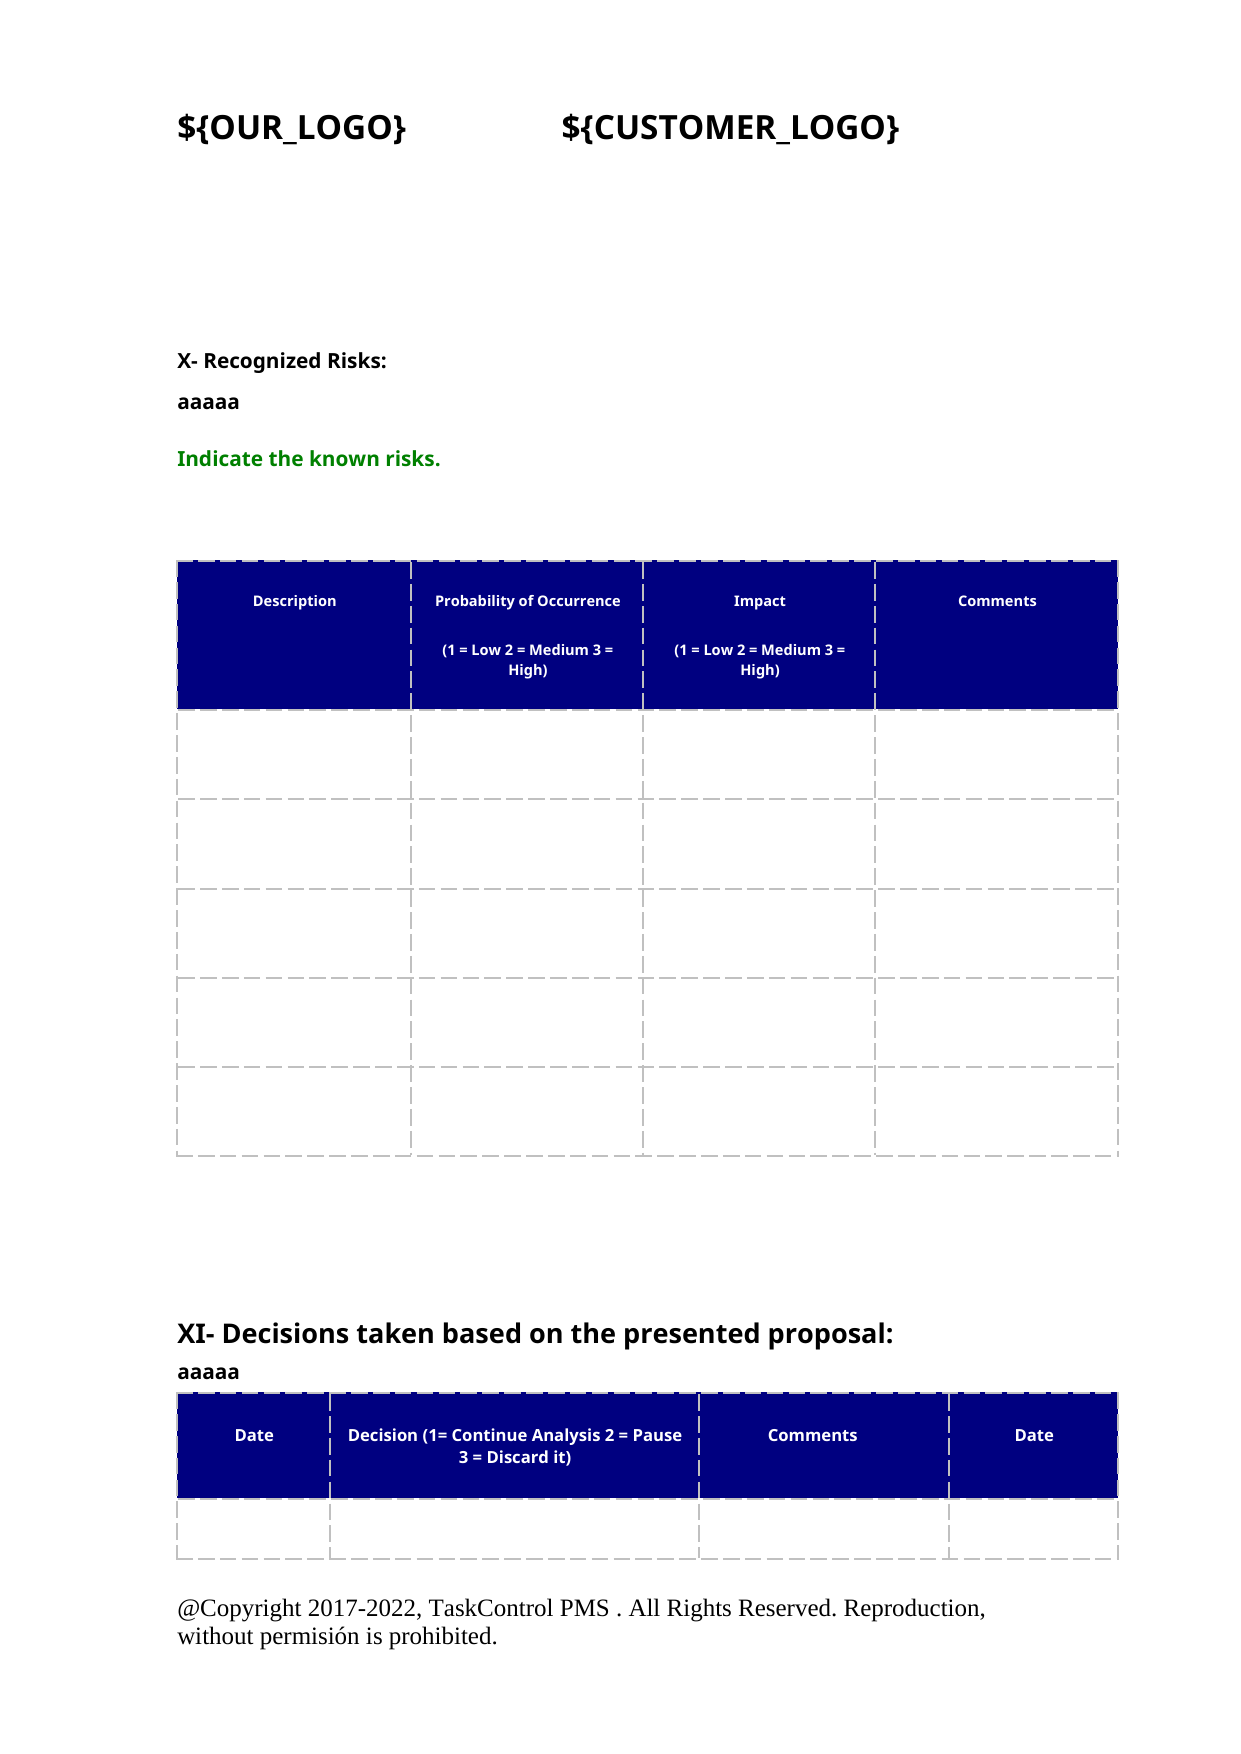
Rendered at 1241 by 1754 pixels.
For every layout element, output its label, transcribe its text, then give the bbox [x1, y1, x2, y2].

text X- Recognized Risks: [177, 346, 1063, 374]
table_cell [177, 709, 411, 798]
table_cell [875, 888, 1118, 977]
table_cell [643, 888, 875, 977]
table_cell [411, 709, 643, 798]
table_cell [177, 888, 411, 977]
text aaaaa [177, 1357, 1063, 1386]
table_cell [330, 1498, 699, 1558]
table_cell [177, 1498, 330, 1558]
table_cell [875, 1066, 1118, 1155]
table_cell [875, 977, 1118, 1066]
table_header Comments [699, 1392, 949, 1498]
table_cell [875, 709, 1118, 798]
text Indicate the known risks. [177, 444, 1063, 473]
text XI- Decisions taken based on the presented proposal: [177, 1314, 1063, 1351]
table_header Decision (1= Continue Analysis 2 = Pause 3 = Discard it) [330, 1392, 699, 1498]
table_cell [643, 709, 875, 798]
table_header Description [177, 560, 411, 709]
table_cell [411, 977, 643, 1066]
table_cell [643, 798, 875, 887]
table_cell [949, 1498, 1118, 1558]
text aaaaa [177, 387, 1063, 415]
table_cell [411, 888, 643, 977]
table_cell [411, 798, 643, 887]
table_cell [177, 977, 411, 1066]
table_header Impact (1 = Low 2 = Medium 3 = High) [643, 560, 875, 709]
table_cell [643, 1066, 875, 1155]
table_header Date [177, 1392, 330, 1498]
table_header Probability of Occurrence (1 = Low 2 = Medium 3 = High) [411, 560, 643, 709]
table_cell [411, 1066, 643, 1155]
table_cell [875, 798, 1118, 887]
table_cell [699, 1498, 949, 1558]
table_cell [643, 977, 875, 1066]
table_header Date [949, 1392, 1118, 1498]
table_header Comments [875, 560, 1118, 709]
table_cell [177, 1066, 411, 1155]
table_cell [177, 798, 411, 887]
